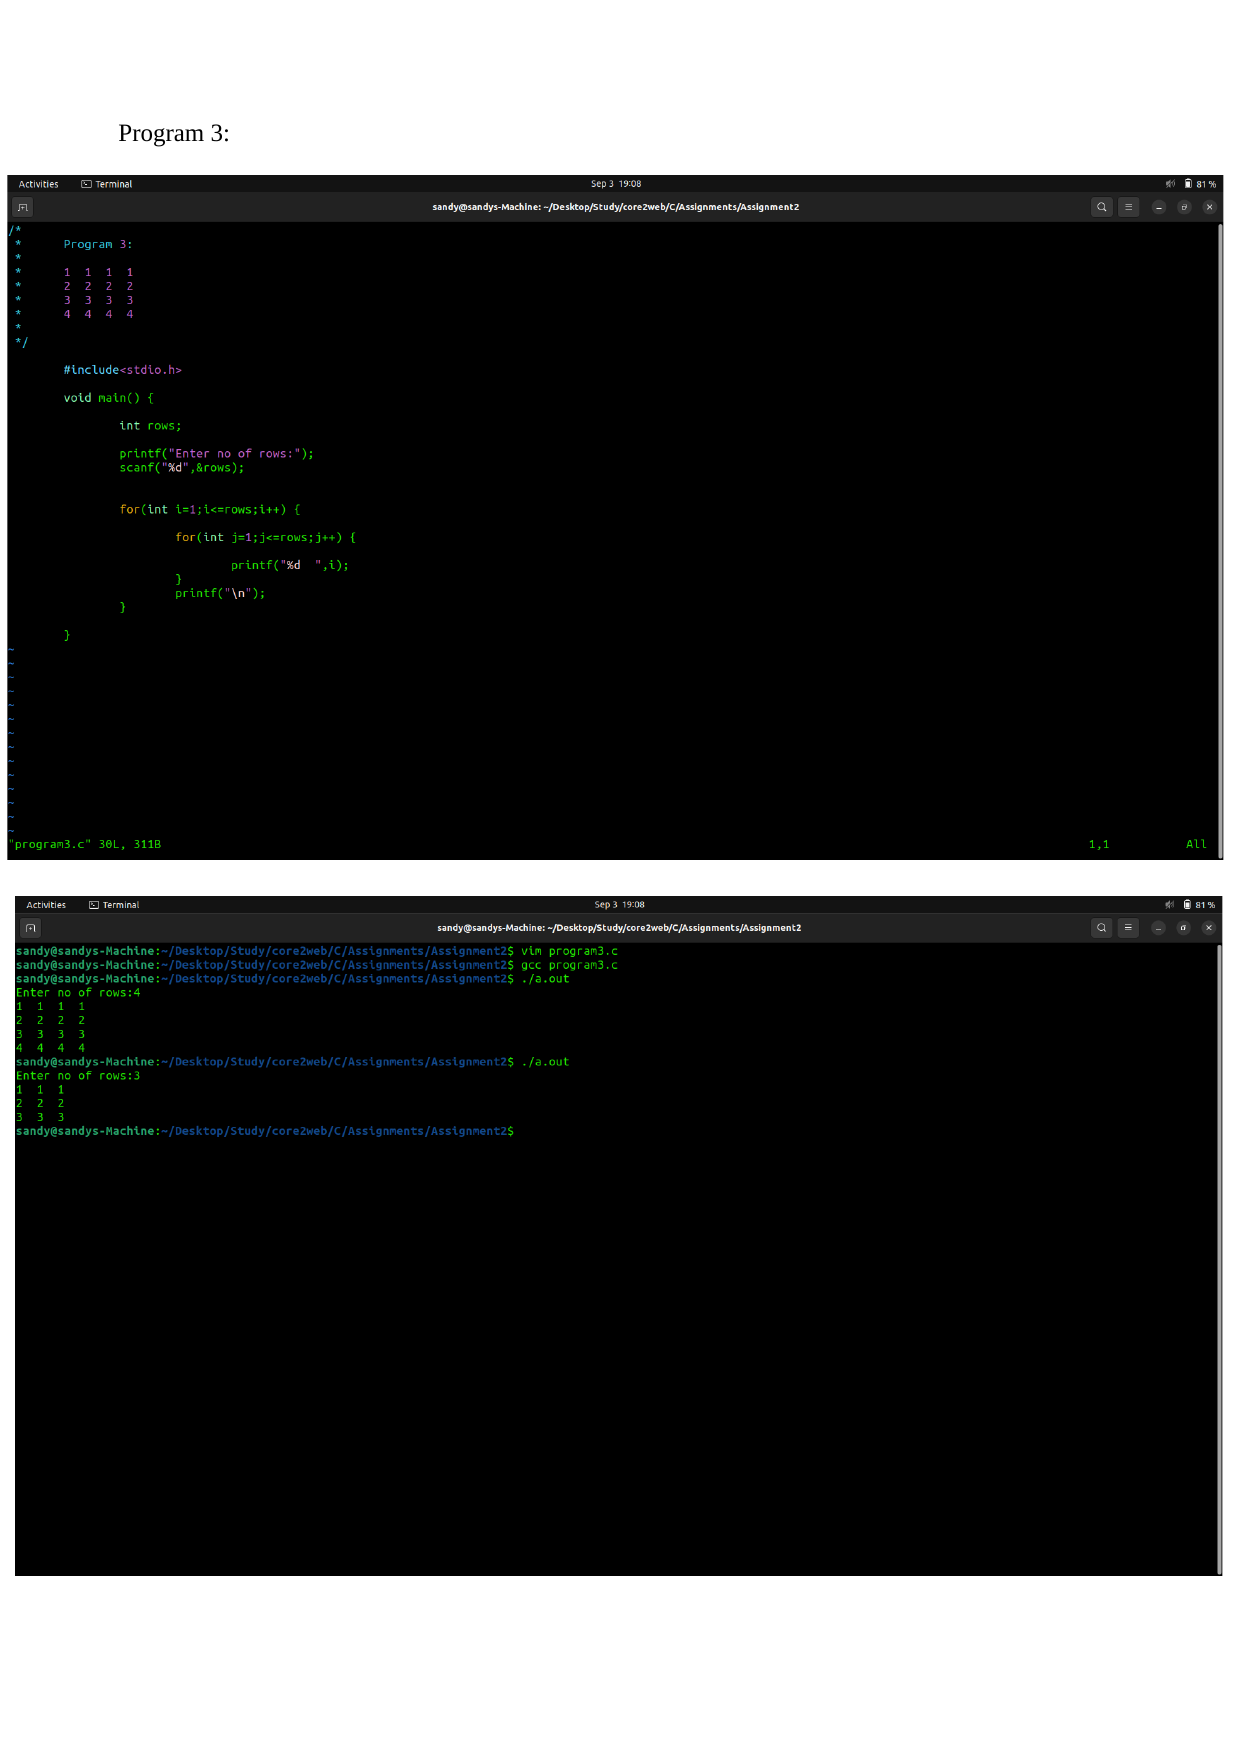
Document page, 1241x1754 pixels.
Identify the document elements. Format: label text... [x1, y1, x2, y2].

picture [7, 175, 1224, 860]
picture [15, 896, 1223, 1576]
text Program 3: [118, 118, 1122, 147]
